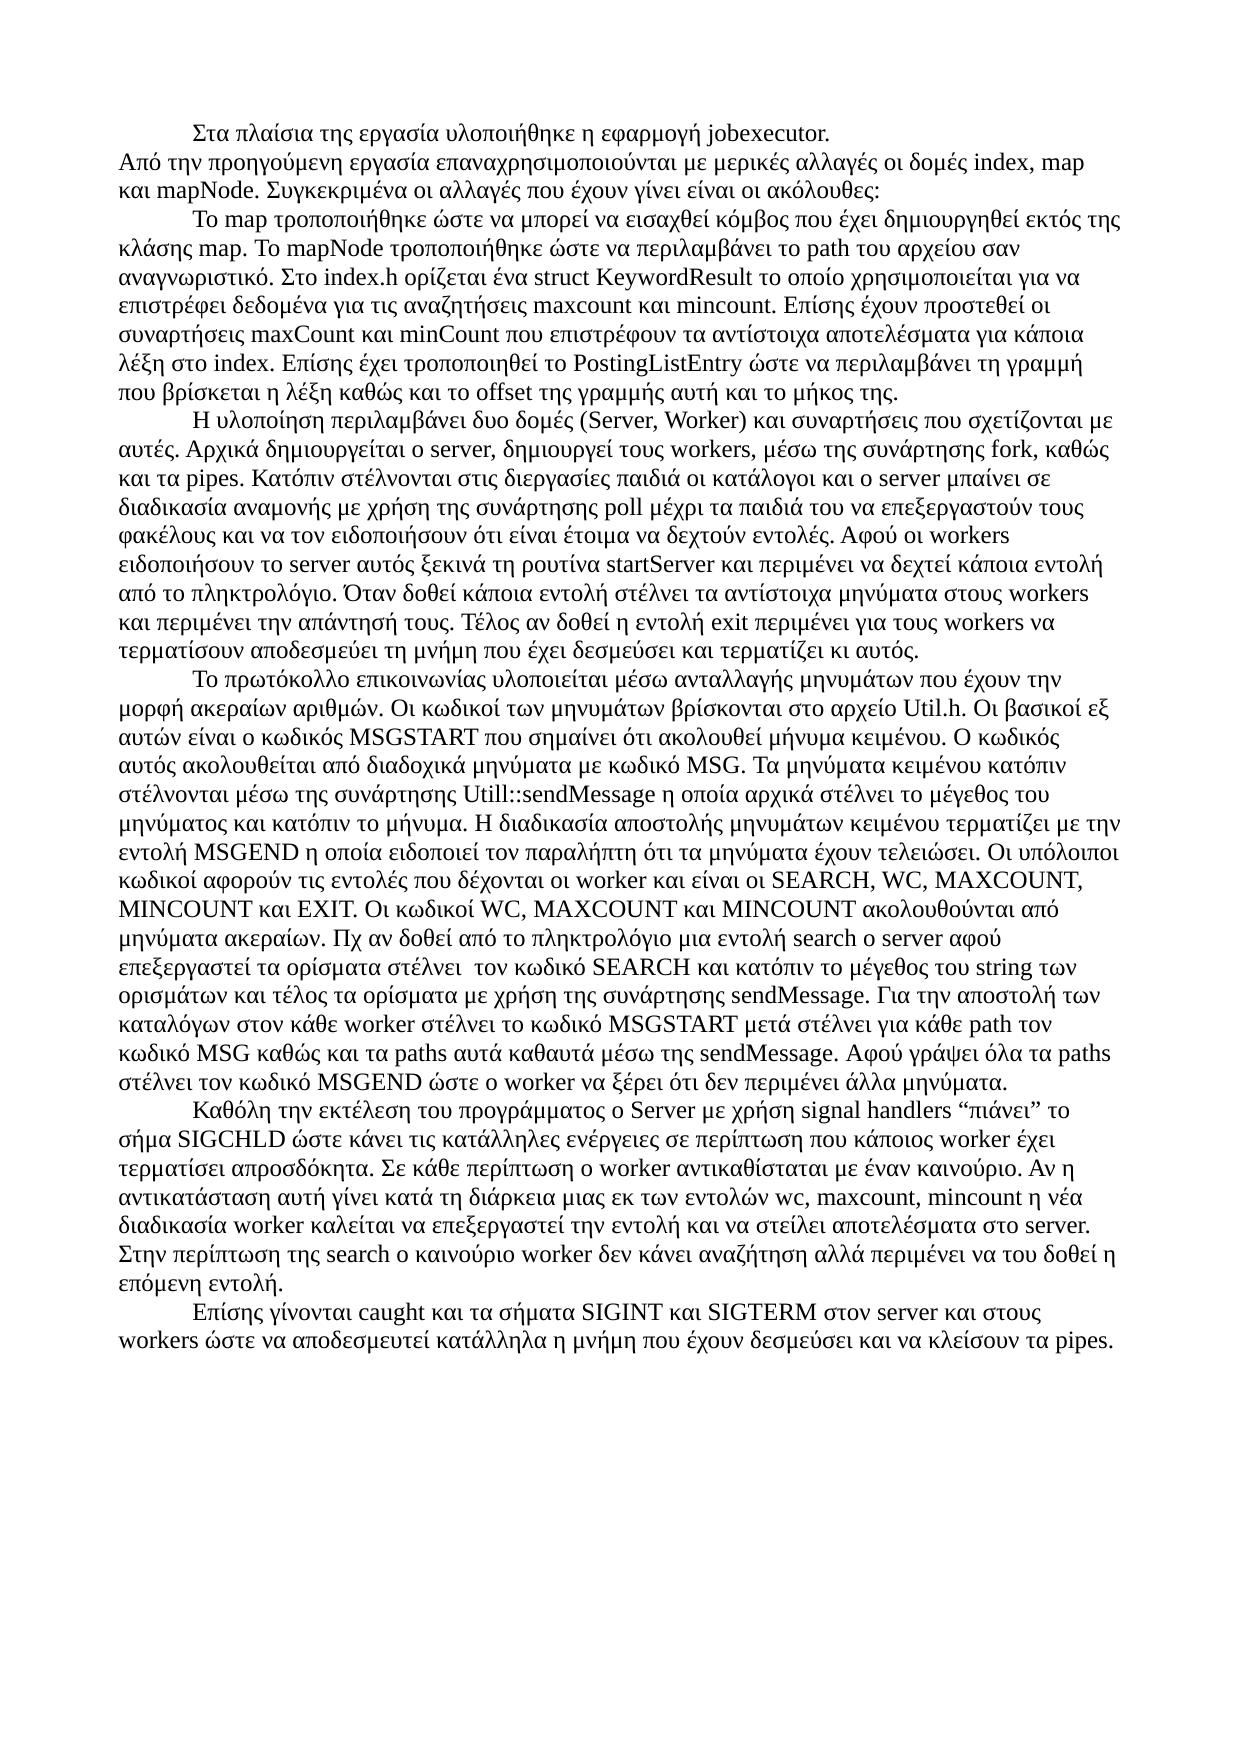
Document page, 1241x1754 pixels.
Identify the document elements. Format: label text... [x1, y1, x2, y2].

text Η υλοποίηση περιλαμβάνει δυο δομές (Server, Worker) και συναρτήσεις που σχετίζονται με αυτές. Αρχικά δημιουργείται ο server, δημιουργεί τους workers, μέσω της συνάρτησης fork, καθώς και τα pipes. Κατόπιν στέλνονται στις διεργασίες παιδιά οι κατάλογοι και ο server μπαίνει σε διαδικασία αναμονής με χρήση της συνάρτησης poll μέχρι τα παιδιά του να επεξεργαστούν τους φακέλους και να τον ειδοποιήσουν ότι είναι έτοιμα να δεχτούν εντολές. Αφού οι workers ειδοποιήσουν το server αυτός ξεκινά τη ρουτίνα startServer και περιμένει να δεχτεί κάποια εντολή από το πληκτρολόγιο. Όταν δοθεί κάποια εντολή στέλνει τα αντίστοιχα μηνύματα στους workers και περιμένει την απάντησή τους. Τέλος αν δοθεί η εντολή exit περιμένει για τους workers να τερματίσουν αποδεσμεύει τη μνήμη που έχει δεσμεύσει και τερματίζει κι αυτός. [118, 406, 1122, 664]
text Επίσης γίνονται caught και τα σήματα SIGINT και SIGTERM στον server και στους workers ώστε να αποδεσμευτεί κατάλληλα η μνήμη που έχουν δεσμεύσει και να κλείσουν τα pipes. [118, 1297, 1122, 1354]
text Το πρωτόκολλο επικοινωνίας υλοποιείται μέσω ανταλλαγής μηνυμάτων που έχουν την μορφή ακεραίων αριθμών. Οι κωδικοί των μηνυμάτων βρίσκονται στο αρχείο Util.h. Οι βασικοί εξ αυτών είναι ο κωδικός MSGSTART που σημαίνει ότι ακολουθεί μήνυμα κειμένου. Ο κωδικός αυτός ακολουθείται από διαδοχικά μηνύματα με κωδικό MSG. Τα μηνύματα κειμένου κατόπιν στέλνονται μέσω της συνάρτησης Utill::sendMessage η οποία αρχικά στέλνει το μέγεθος του μηνύματος και κατόπιν το μήνυμα. Η διαδικασία αποστολής μηνυμάτων κειμένου τερματίζει με την εντολή MSGEND η οποία ειδοποιεί τον παραλήπτη ότι τα μηνύματα έχουν τελειώσει. Οι υπόλοιποι κωδικοί αφορούν τις εντολές που δέχονται οι worker και είναι οι SEARCH, WC, MAXCOUNT, MINCOUNT και EXIT. Οι κωδικοί WC, MAXCOUNT και MINCOUNT ακολουθούνται από μηνύματα ακεραίων. Πχ αν δοθεί από το πληκτρολόγιο μια εντολή search ο server αφού επεξεργαστεί τα ορίσματα στέλνει τον κωδικό SEARCH και κατόπιν το μέγεθος του string των ορισμάτων και τέλος τα ορίσματα με χρήση της συνάρτησης sendMessage. Για την αποστολή των καταλόγων στον κάθε worker στέλνει το κωδικό MSGSTART μετά στέλνει για κάθε path τον κωδικό MSG καθώς και τα paths αυτά καθαυτά μέσω της sendMessage. Αφού γράψει όλα τα paths στέλνει τον κωδικό MSGEND ώστε ο worker να ξέρει ότι δεν περιμένει άλλα μηνύματα. [118, 664, 1122, 1096]
text Το map τροποποιήθηκε ώστε να μπορεί να εισαχθεί κόμβος που έχει δημιουργηθεί εκτός της κλάσης map. Το mapNode τροποποιήθηκε ώστε να περιλαμβάνει το path του αρχείου σαν αναγνωριστικό. Στο index.h ορίζεται ένα struct KeywordResult το οποίο χρησιμοποιείται για να επιστρέφει δεδομένα για τις αναζητήσεις maxcount και mincount. Επίσης έχουν προστεθεί οι συναρτήσεις maxCount και minCount που επιστρέφουν τα αντίστοιχα αποτελέσματα για κάποια λέξη στο index. Επίσης έχει τροποποιηθεί το PostingListEntry ώστε να περιλαμβάνει τη γραμμή που βρίσκεται η λέξη καθώς και το offset της γραμμής αυτή και το μήκος της. [118, 204, 1122, 406]
text Καθόλη την εκτέλεση του προγράμματος ο Server με χρήση signal handlers “πιάνει” το σήμα SIGCHLD ώστε κάνει τις κατάλληλες ενέργειες σε περίπτωση που κάποιος worker έχει τερματίσει απροσδόκητα. Σε κάθε περίπτωση ο worker αντικαθίσταται με έναν καινούριο. Αν η αντικατάσταση αυτή γίνει κατά τη διάρκεια μιας εκ των εντολών wc, maxcount, mincount η νέα διαδικασία worker καλείται να επεξεργαστεί την εντολή και να στείλει αποτελέσματα στο server. Στην περίπτωση της search ο καινούριο worker δεν κάνει αναζήτηση αλλά περιμένει να του δοθεί η επόμενη εντολή. [118, 1096, 1122, 1297]
text Στα πλαίσια της εργασία υλοποιήθηκε η εφαρμογή jobexecutor. [118, 118, 1122, 147]
text Από την προηγούμενη εργασία επαναχρησιμοποιούνται με μερικές αλλαγές οι δομές index, map και mapNode. Συγκεκριμένα οι αλλαγές που έχουν γίνει είναι οι ακόλουθες: [118, 147, 1122, 204]
